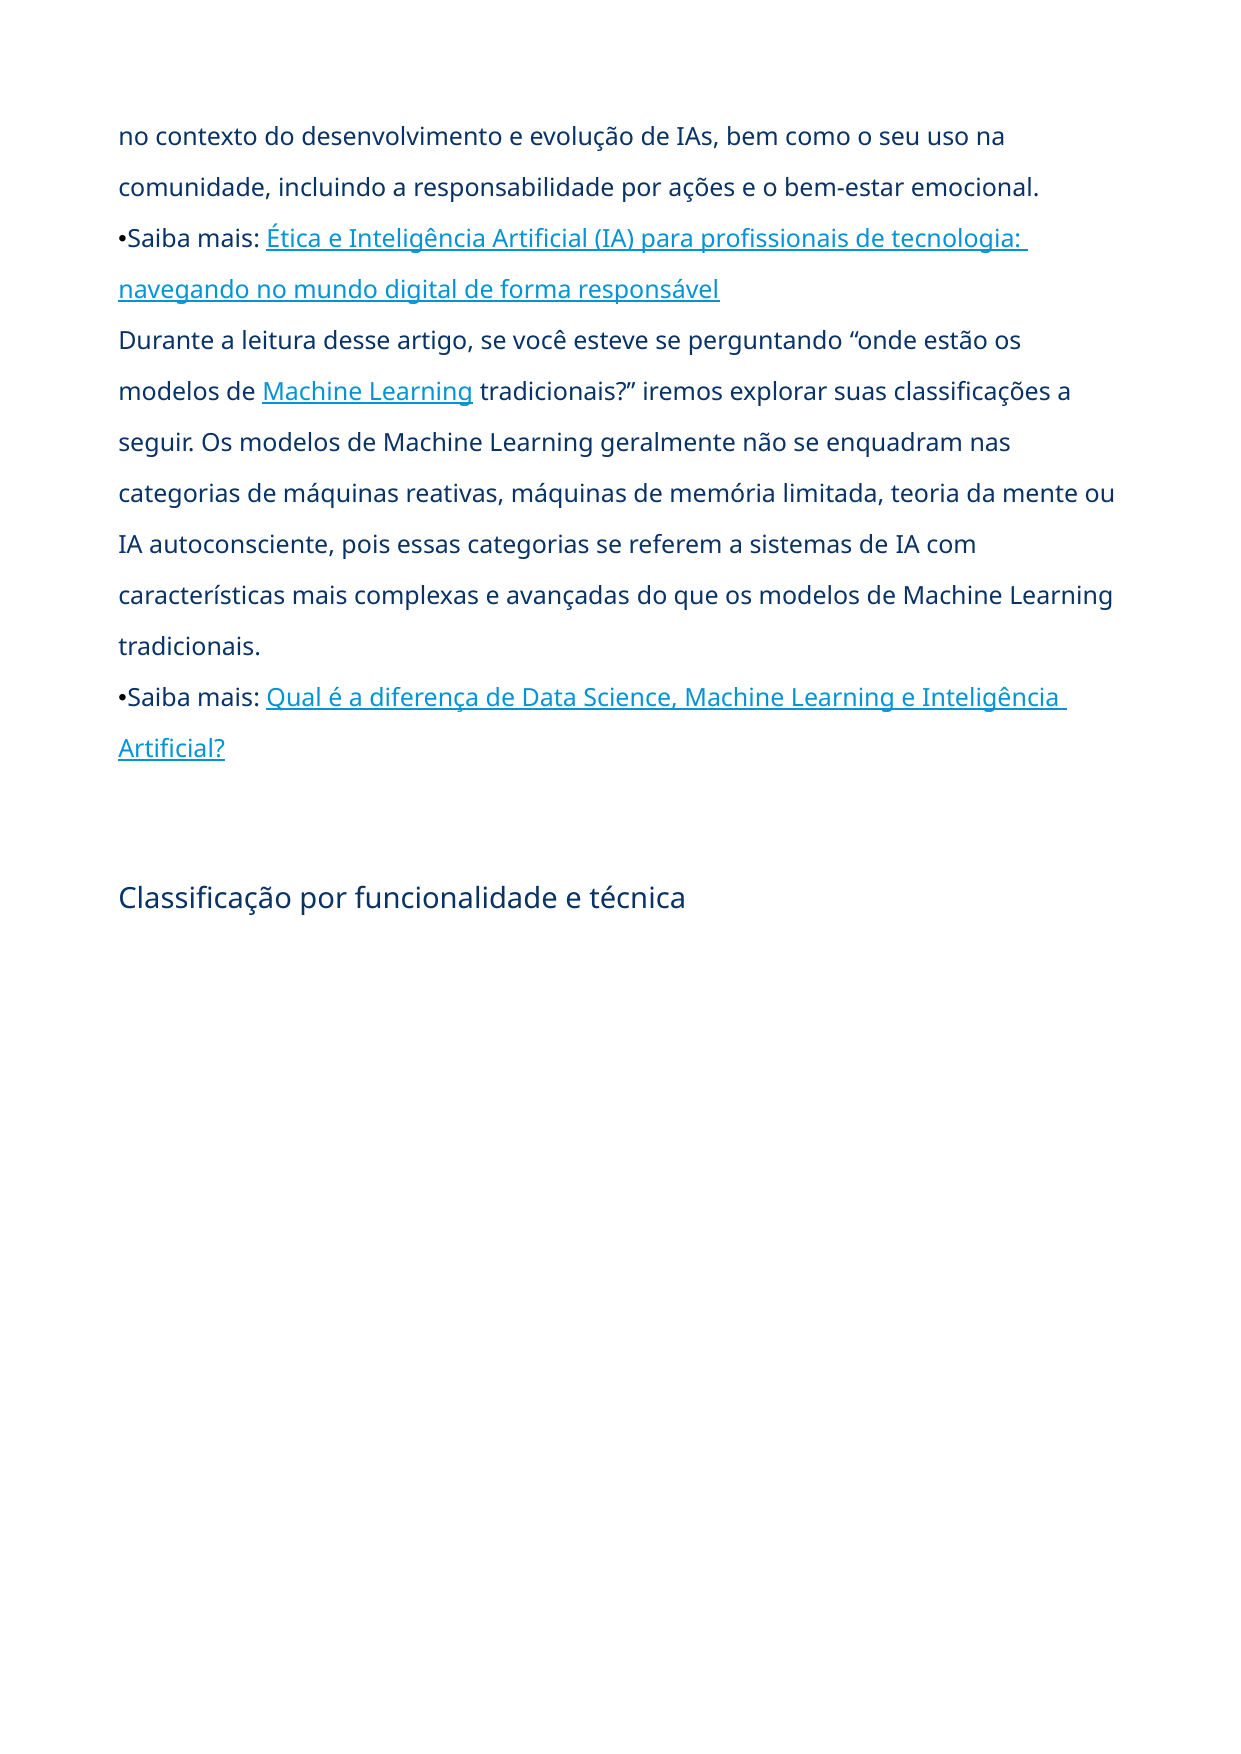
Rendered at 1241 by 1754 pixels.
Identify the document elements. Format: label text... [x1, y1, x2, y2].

text no contexto do desenvolvimento e evolução de IAs, bem como o seu uso na comunidade, incluindo a responsabilidade por ações e o bem-estar emocional. [118, 118, 1122, 203]
subtitle Classificação por funcionalidade e técnica [118, 877, 1122, 917]
text Durante a leitura desse artigo, se você esteve se perguntando “onde estão os modelos de Machine Learning tradicionais?” iremos explorar suas classificações a seguir. Os modelos de Machine Learning geralmente não se enquadram nas categorias de máquinas reativas, máquinas de memória limitada, teoria da mente ou IA autoconsciente, pois essas categorias se referem a sistemas de IA com características mais complexas e avançadas do que os modelos de Machine Learning tradicionais. [118, 322, 1122, 663]
list Saiba mais: Ética e Inteligência Artificial (IA) para profissionais de tecnologia: navegando no mundo digital de forma responsável [118, 220, 1122, 305]
list Saiba mais: Qual é a diferença de Data Science, Machine Learning e Inteligência Artificial? [118, 679, 1122, 765]
